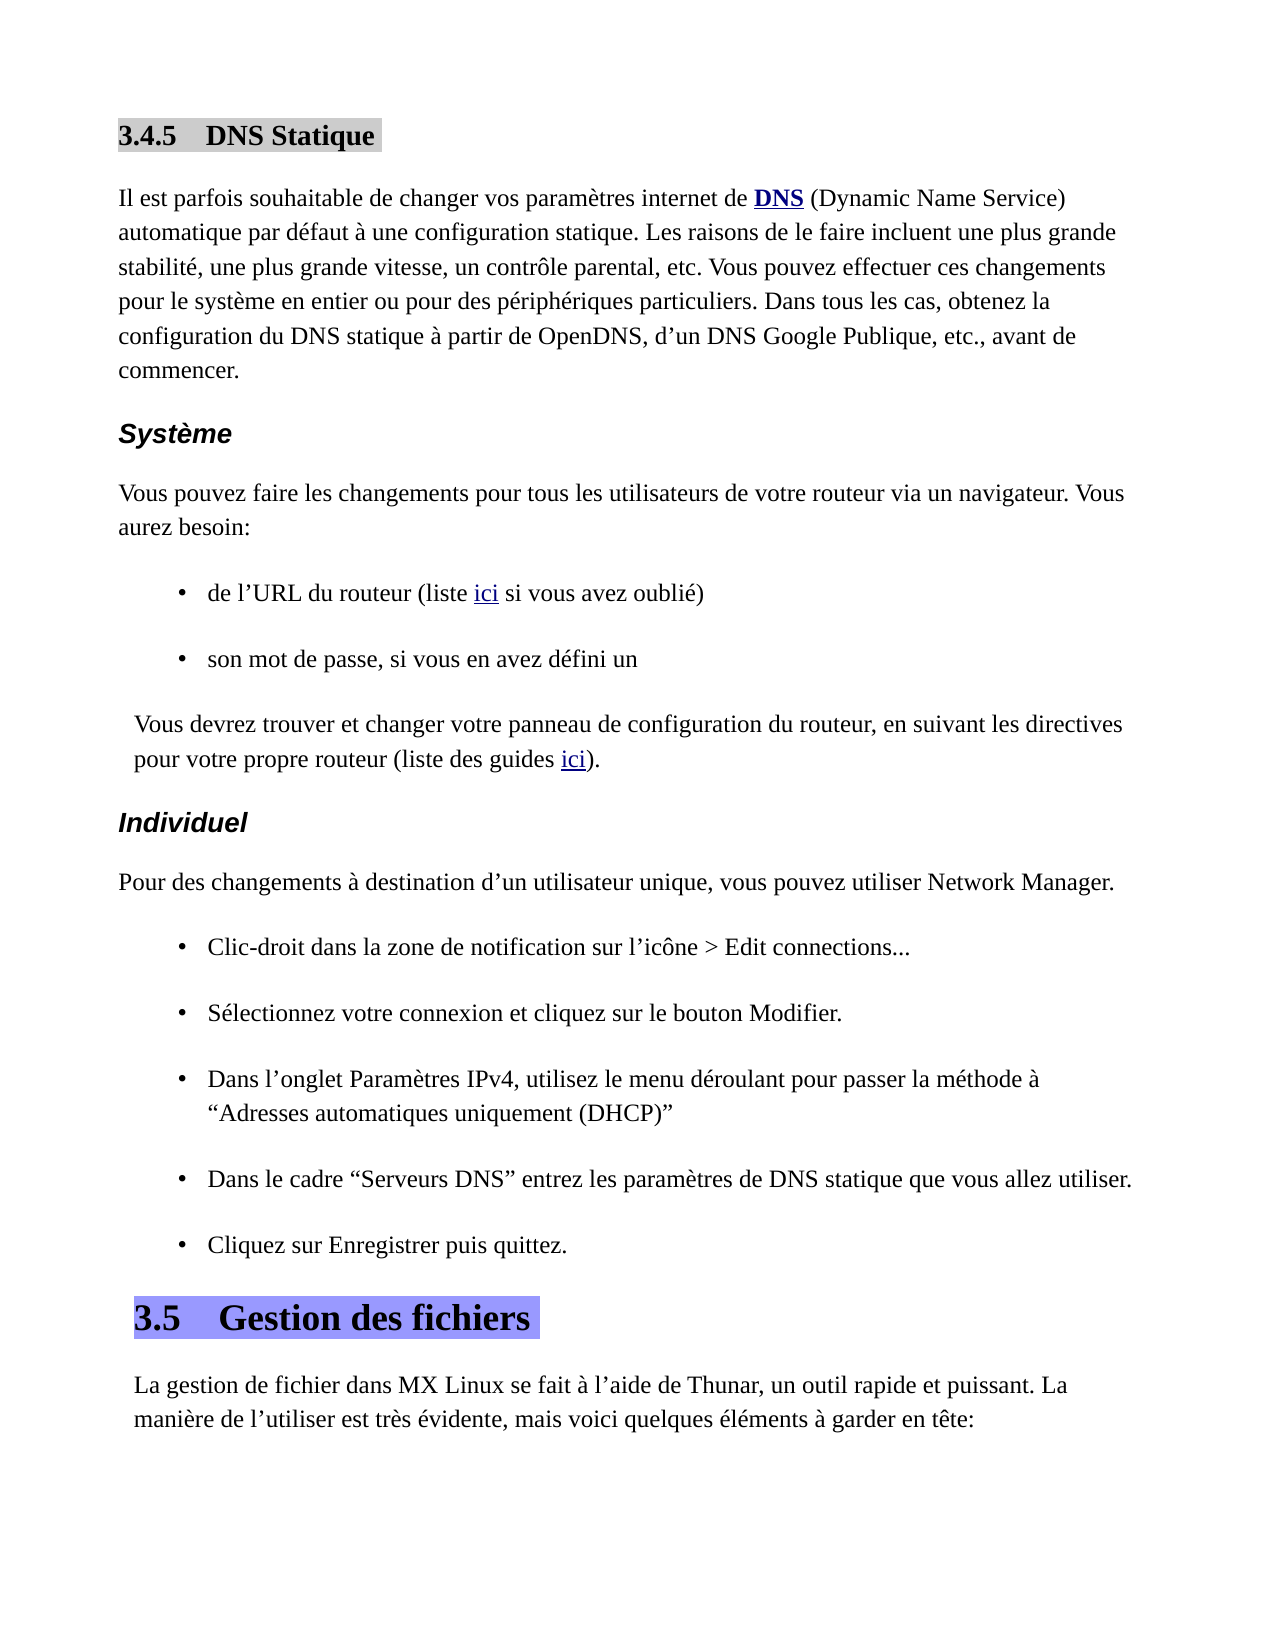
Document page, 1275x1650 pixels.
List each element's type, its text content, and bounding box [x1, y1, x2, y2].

list son mot de passe, si vous en avez défini un [178, 644, 1141, 673]
list Sélectionnez votre connexion et cliquez sur le bouton Modifier. [178, 998, 1141, 1027]
text La gestion de fichier dans MX Linux se fait à l’aide de Thunar, un outil rapide et puissant. La manière de l’utiliser est très évidente, mais voici quelques éléments à garder en tête: [134, 1370, 1141, 1433]
text Pour des changements à destination d’un utilisateur unique, vous pouvez utiliser Network Manager. [118, 867, 1157, 895]
list Cliquez sur Enregistrer puis quittez. [178, 1230, 1141, 1258]
subtitle Individuel [118, 807, 1157, 838]
text Il est parfois souhaitable de changer vos paramètres internet de DNS (Dynamic Name Service) automatique par défaut à une configuration statique. Les raisons de le faire incluent une plus grande stabilité, une plus grande vitesse, un contrôle parental, etc. Vous pouvez effectuer ces changements pour le système en entier ou pour des périphériques particuliers. Dans tous les cas, obtenez la configuration du DNS statique à partir de OpenDNS, d’un DNS Google Publique, etc., avant de commencer. [118, 183, 1157, 384]
list Clic-droit dans la zone de notification sur l’icône > Edit connections... [178, 932, 1141, 961]
list Dans l’onglet Paramètres IPv4, utilisez le menu déroulant pour passer la méthode à “Adresses automatiques uniquement (DHCP)” [178, 1064, 1141, 1127]
list de l’URL du routeur (liste ici si vous avez oublié) [178, 578, 1141, 607]
subtitle 3.4.5 DNS Statique [382, 118, 1157, 152]
subtitle 3.5 Gestion des fichiers [540, 1296, 1141, 1339]
text Vous devrez trouver et changer votre panneau de configuration du routeur, en suivant les directives pour votre propre routeur (liste des guides ici). [134, 709, 1141, 773]
list Dans le cadre “Serveurs DNS” entrez les paramètres de DNS statique que vous allez utiliser. [178, 1164, 1141, 1193]
text Vous pouvez faire les changements pour tous les utilisateurs de votre routeur via un navigateur. Vous aurez besoin: [118, 478, 1157, 541]
subtitle Système [118, 418, 1157, 450]
